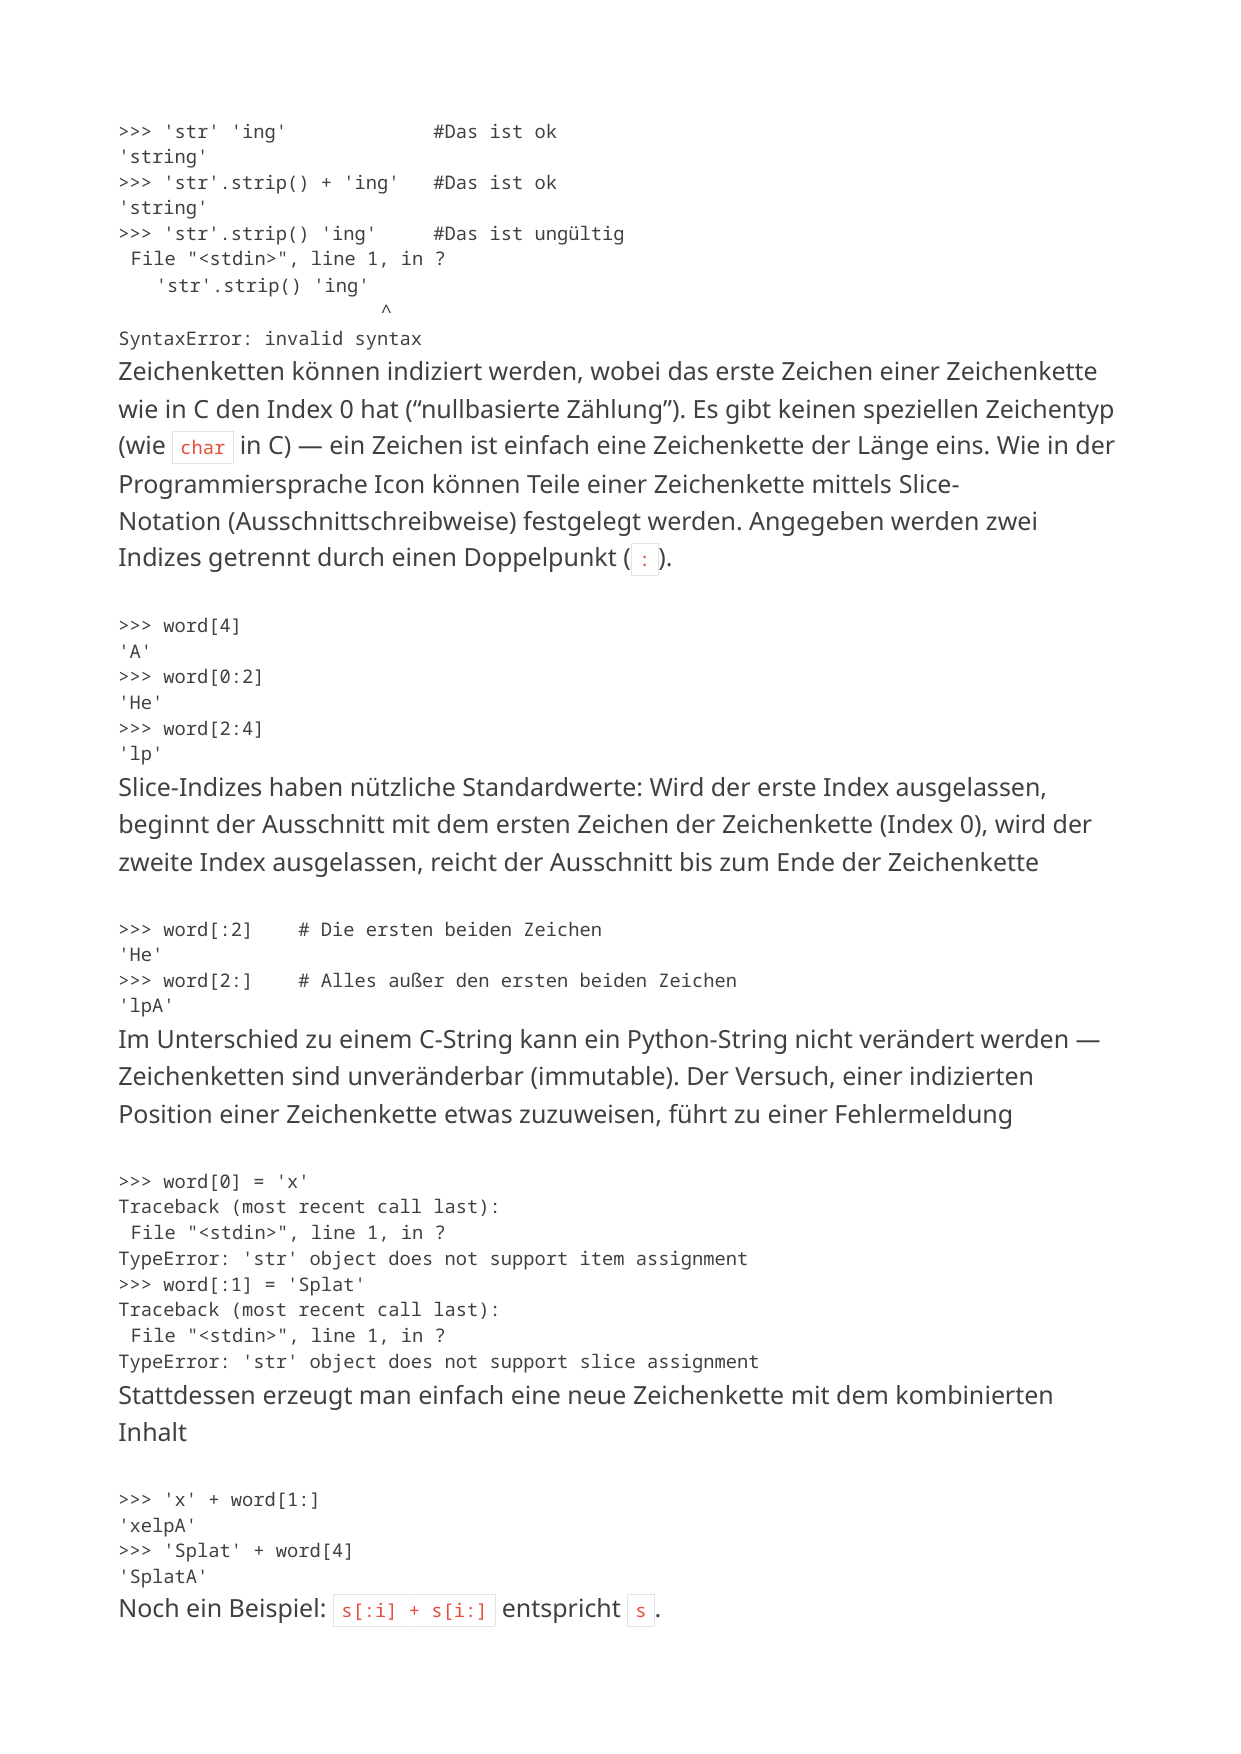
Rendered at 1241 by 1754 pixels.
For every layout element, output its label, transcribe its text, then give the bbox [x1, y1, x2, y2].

text >>> word[2:4] [118, 715, 1122, 740]
text Traceback (most recent call last): [118, 1296, 1122, 1322]
text >>> 'str'.strip() 'ing' #Das ist ungültig [118, 220, 1122, 246]
text Zeichenketten können indiziert werden, wobei das erste Zeichen einer Zeichenkette wie in C den Index 0 hat (“nullbasierte Zählung”). Es gibt keinen speziellen Zeichentyp (wie char in C) — ein Zeichen ist einfach eine Zeichenkette der Länge eins. Wie in der Programmiersprache Icon können Teile einer Zeichenkette mittels Slice-Notation (Ausschnittschreibweise) festgelegt werden. Angegeben werden zwei Indizes getrennt durch einen Doppelpunkt (:). [118, 350, 1122, 575]
text >>> 'x' + word[1:] [118, 1486, 1122, 1512]
text File "<stdin>", line 1, in ? [118, 1322, 1122, 1348]
text ^ [118, 298, 1122, 325]
text 'str'.strip() 'ing' [118, 272, 1122, 298]
text File "<stdin>", line 1, in ? [118, 1219, 1122, 1245]
text Noch ein Beispiel: s[:i] + s[i:] entspricht s. [118, 1588, 1122, 1626]
text Traceback (most recent call last): [118, 1193, 1122, 1219]
text TypeError: 'str' object does not support item assignment [118, 1245, 1122, 1271]
text >>> word[:1] = 'Splat' [118, 1271, 1122, 1296]
text >>> 'str' 'ing' #Das ist ok [118, 118, 1122, 144]
text >>> 'str'.strip() + 'ing' #Das ist ok [118, 169, 1122, 195]
text SyntaxError: invalid syntax [118, 325, 1122, 350]
text >>> word[:2] # Die ersten beiden Zeichen [118, 916, 1122, 941]
text 'lp' [118, 740, 1122, 766]
text >>> word[0] = 'x' [118, 1168, 1122, 1193]
text 'SplatA' [118, 1563, 1122, 1588]
text >>> word[4] [118, 613, 1122, 638]
text 'string' [118, 195, 1122, 220]
text 'string' [118, 144, 1122, 169]
text TypeError: 'str' object does not support slice assignment [118, 1348, 1122, 1374]
text >>> word[2:] # Alles außer den ersten beiden Zeichen [118, 967, 1122, 992]
text 'A' [118, 638, 1122, 664]
text >>> 'Splat' + word[4] [118, 1537, 1122, 1563]
text Slice-Indizes haben nützliche Standardwerte: Wird der erste Index ausgelassen, beginnt der Ausschnitt mit dem ersten Zeichen der Zeichenkette (Index 0), wird der zweite Index ausgelassen, reicht der Ausschnitt bis zum Ende der Zeichenkette [118, 766, 1122, 878]
text Stattdessen erzeugt man einfach eine neue Zeichenkette mit dem kombinierten Inhalt [118, 1374, 1122, 1449]
text 'He' [118, 689, 1122, 715]
text Im Unterschied zu einem C-String kann ein Python-String nicht verändert werden — Zeichenketten sind unveränderbar (immutable). Der Versuch, einer indizierten Position einer Zeichenkette etwas zuzuweisen, führt zu einer Fehlermeldung [118, 1018, 1122, 1131]
text 'xelpA' [118, 1512, 1122, 1537]
text File "<stdin>", line 1, in ? [118, 246, 1122, 272]
text 'He' [118, 941, 1122, 967]
text >>> word[0:2] [118, 664, 1122, 689]
text 'lpA' [118, 992, 1122, 1018]
